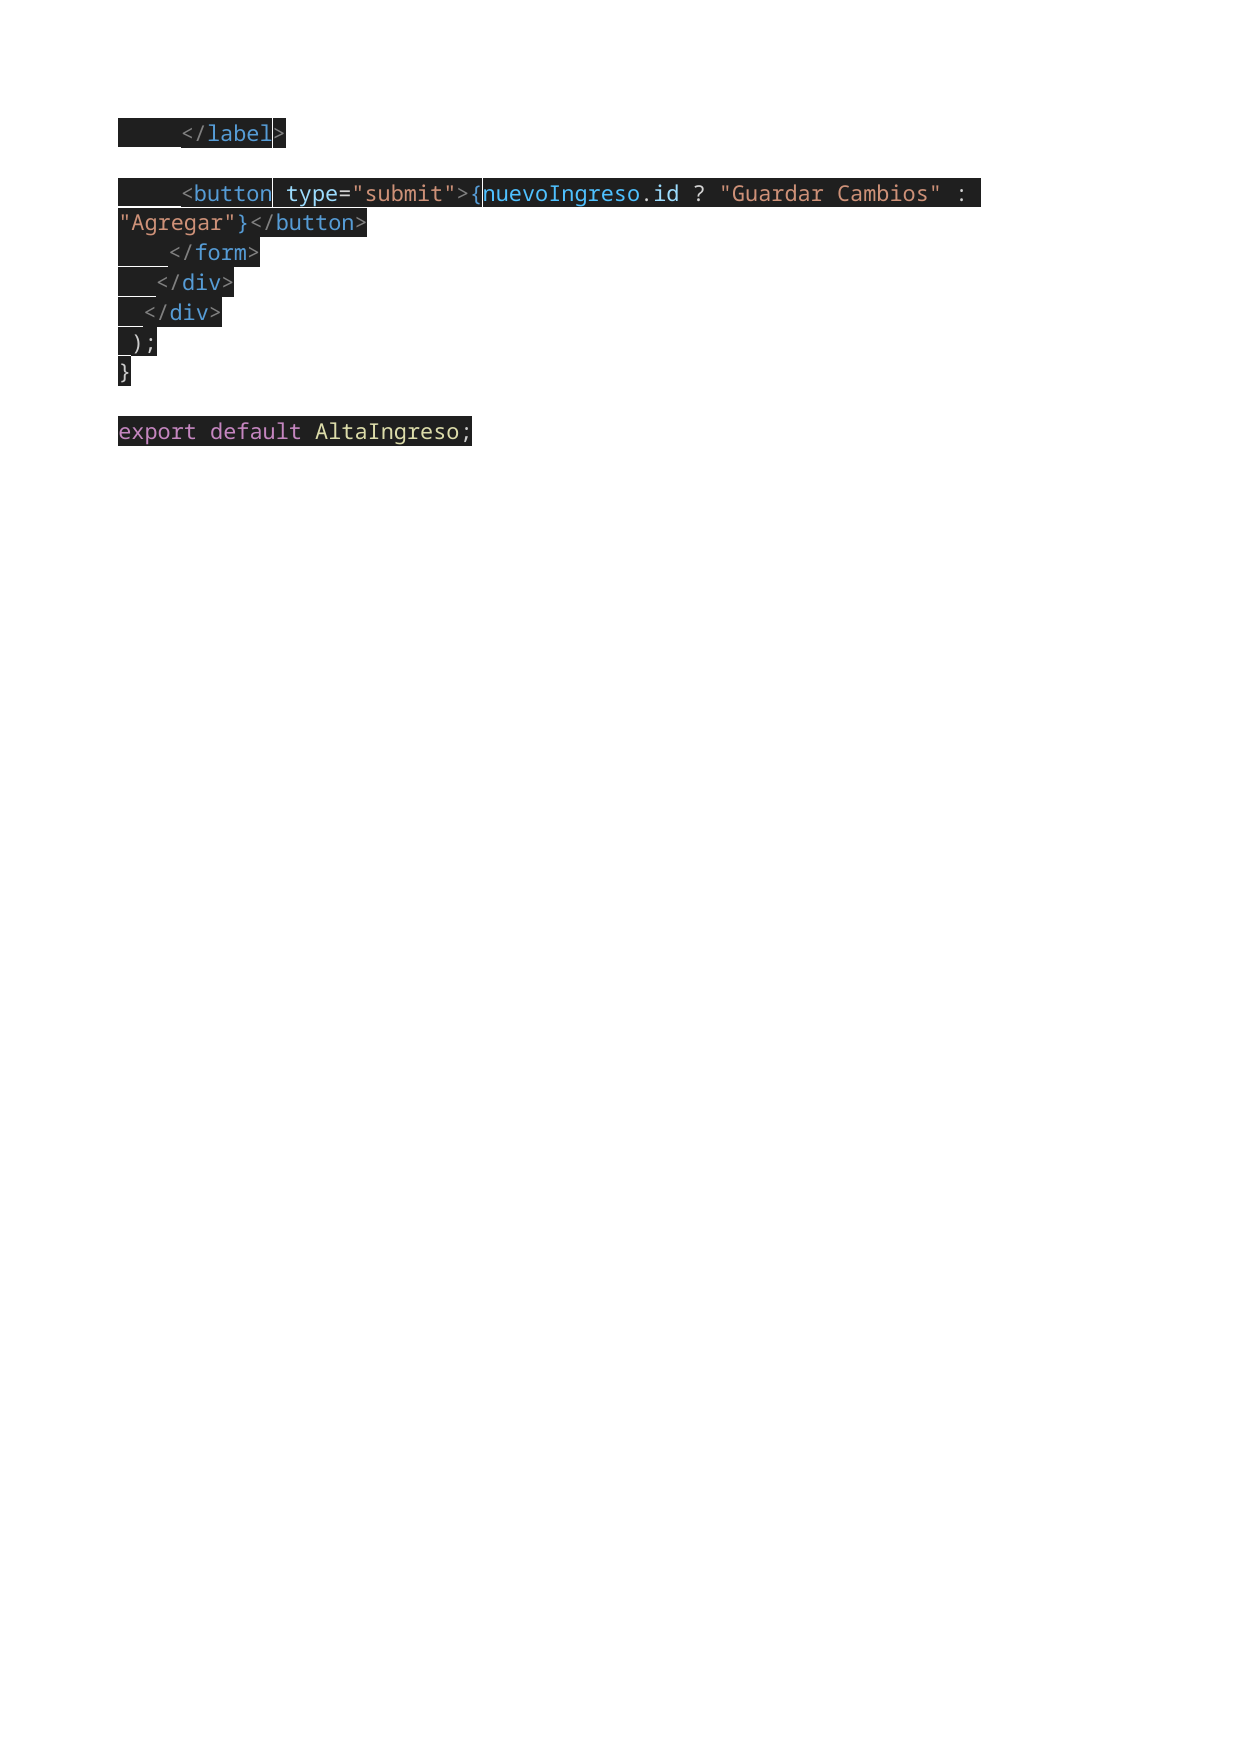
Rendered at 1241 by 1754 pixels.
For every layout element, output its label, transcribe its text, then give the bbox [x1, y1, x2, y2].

text ); [118, 327, 1122, 356]
text </label> [118, 118, 1122, 148]
text </div> [118, 267, 1122, 297]
text export default AltaIngreso; [118, 416, 1122, 446]
text } [118, 356, 1122, 386]
text </div> [118, 297, 1122, 327]
text </form> [118, 237, 1122, 267]
text <button type="submit">{nuevoIngreso.id ? "Guardar Cambios" : "Agregar"}</button> [118, 178, 1122, 237]
